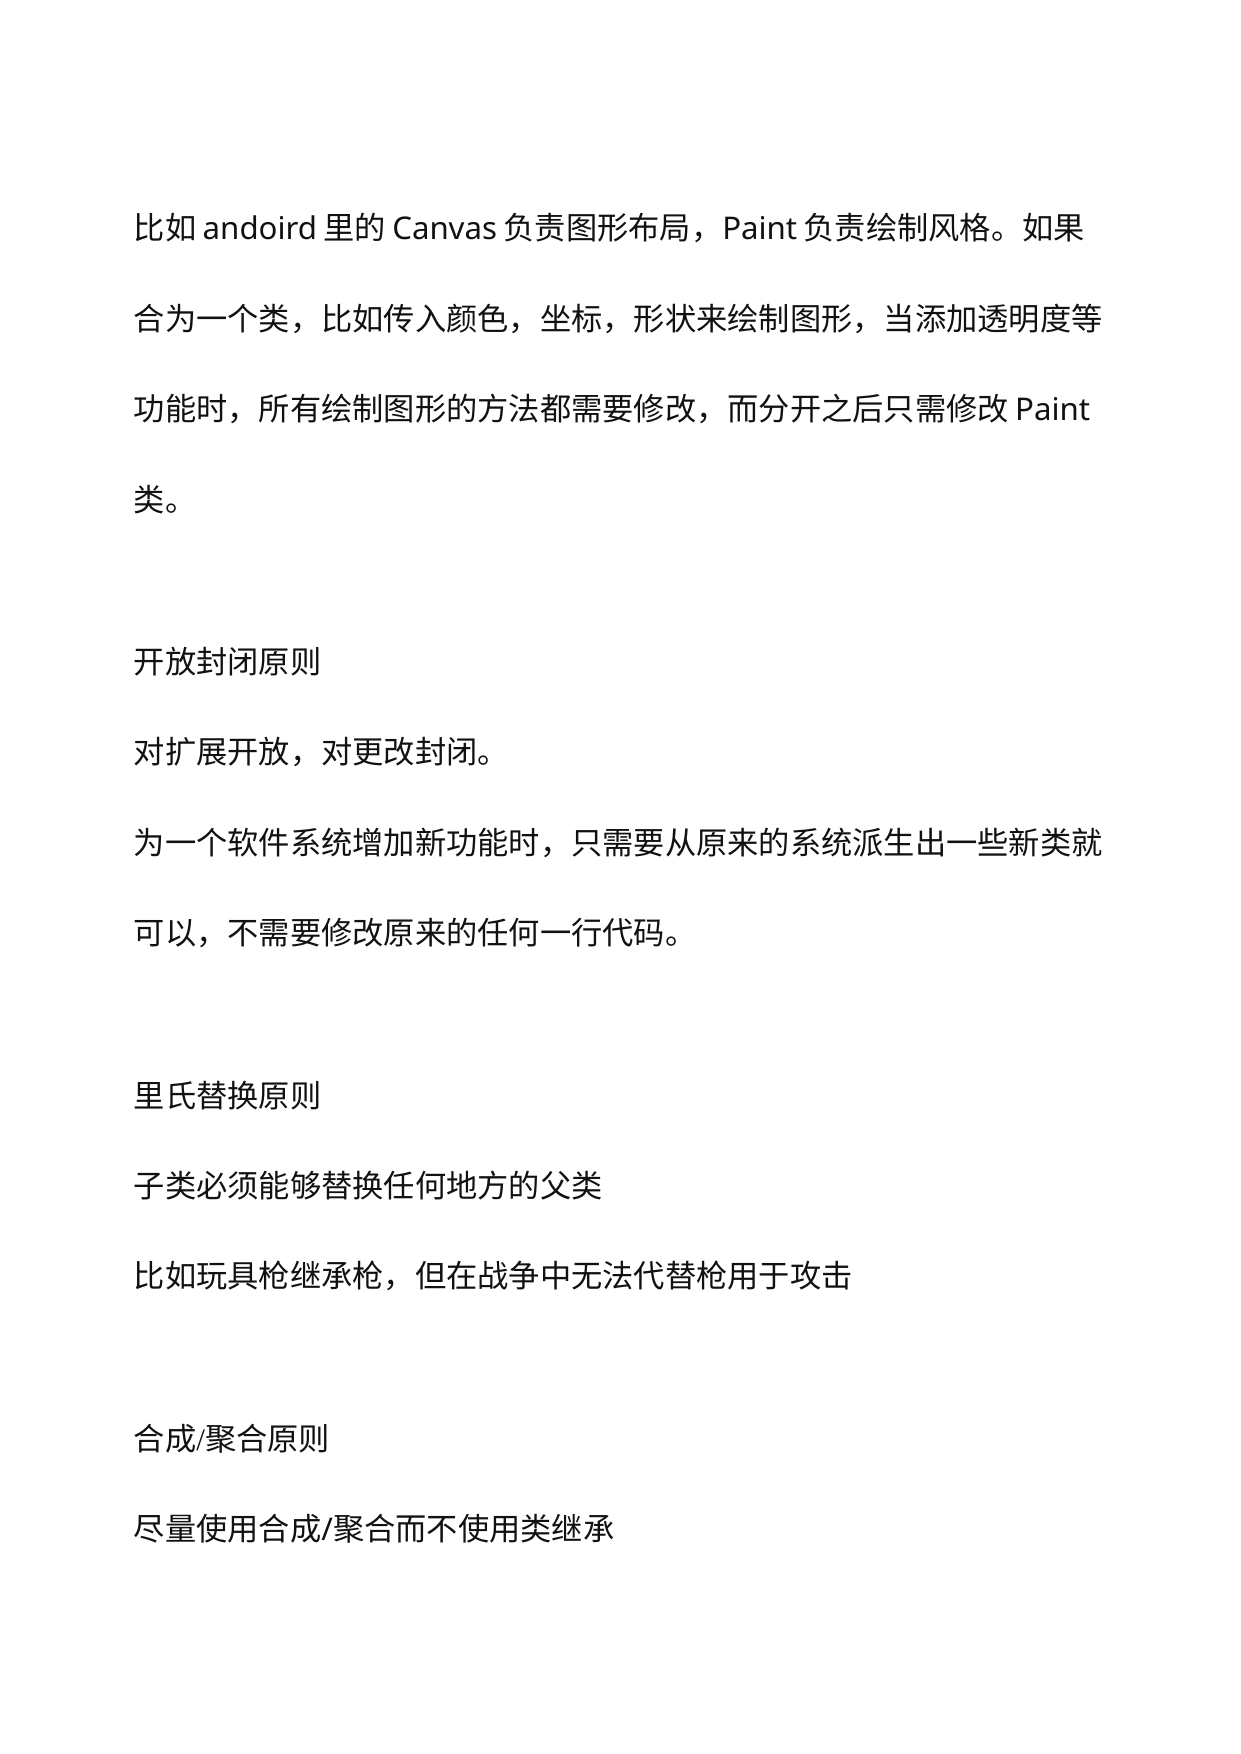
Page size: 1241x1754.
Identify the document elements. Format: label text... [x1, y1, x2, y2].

text 比如andoird里的Canvas负责图形布局，Paint负责绘制风格。如果合为一个类，比如传入颜色，坐标，形状来绘制图形，当添加透明度等功能时，所有绘制图形的方法都需要修改，而分开之后只需修改Paint类。 [134, 203, 1106, 520]
text 合成/聚合原则 [134, 1414, 1106, 1459]
text 尽量使用合成/聚合而不使用类继承 [134, 1504, 1106, 1550]
text 里氏替换原则 [134, 1071, 1106, 1116]
text 子类必须能够替换任何地方的父类 [134, 1161, 1106, 1206]
text 对扩展开放，对更改封闭。 [134, 728, 1106, 773]
text 比如玩具枪继承枪，但在战争中无法代替枪用于攻击 [134, 1252, 1106, 1297]
text 开放封闭原则 [134, 637, 1106, 682]
text 为一个软件系统增加新功能时，只需要从原来的系统派生出一些新类就可以，不需要修改原来的任何一行代码。 [134, 818, 1106, 954]
